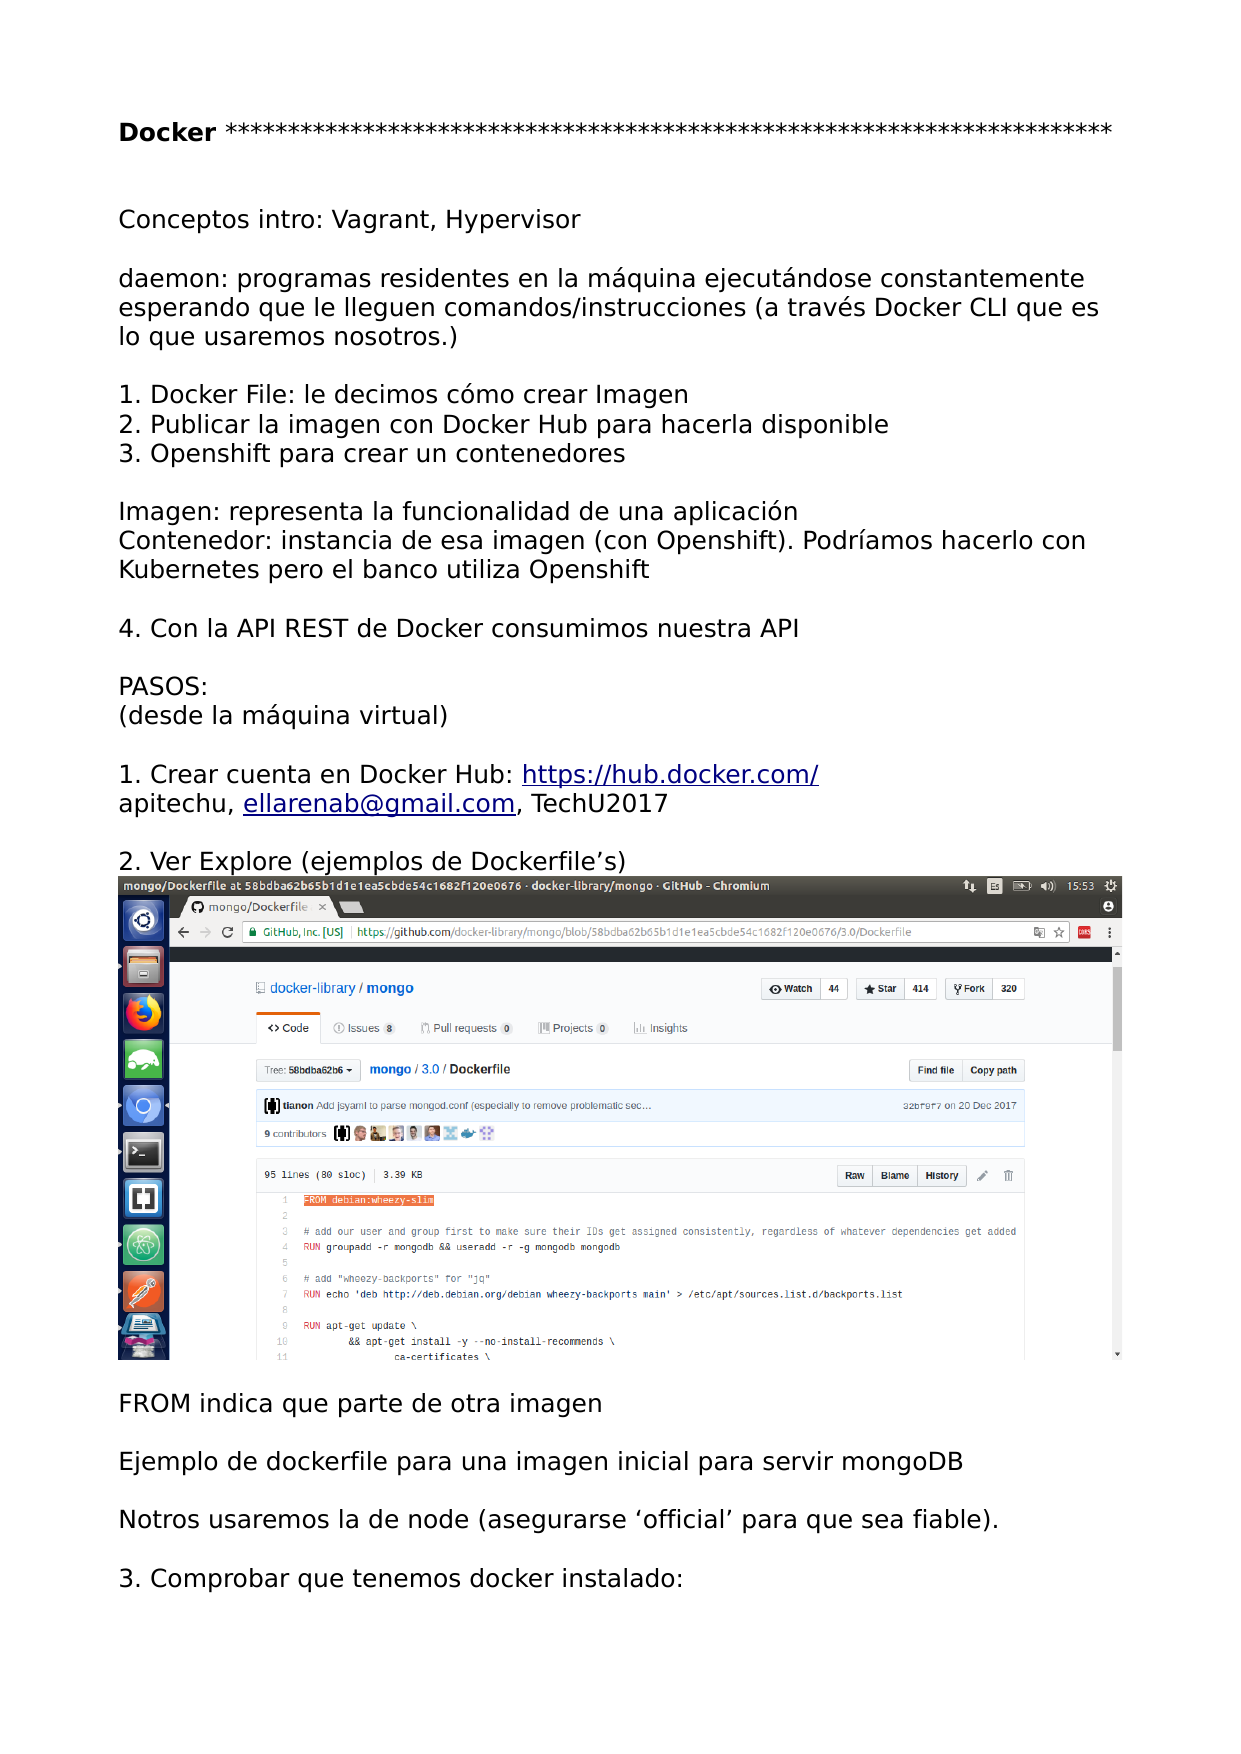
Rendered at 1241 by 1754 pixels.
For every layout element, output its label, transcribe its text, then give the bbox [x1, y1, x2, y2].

text FROM indica que parte de otra imagen [118, 1389, 1122, 1418]
text Conceptos intro: Vagrant, Hypervisor [118, 206, 1122, 235]
text 1. Crear cuenta en Docker Hub: https://hub.docker.com/ [118, 760, 1122, 789]
text 3. Comprobar que tenemos docker instalado: [118, 1564, 1122, 1593]
text apitechu, ellarenab@gmail.com, TechU2017 [118, 789, 1122, 818]
text 4. Con la API REST de Docker consumimos nuestra API [118, 614, 1122, 643]
text PASOS: [118, 672, 1122, 701]
text Contenedor: instancia de esa imagen (con Openshift). Podríamos hacerlo con Kubernetes pero el banco utiliza Openshift [118, 526, 1122, 585]
text Imagen: representa la funcionalidad de una aplicación [118, 497, 1122, 526]
text 1. Docker File: le decimos cómo crear Imagen [118, 381, 1122, 410]
text (desde la máquina virtual) [118, 701, 1122, 731]
text 3. Openshift para crear un contenedores [118, 439, 1122, 468]
text Docker *********************************************************************** [118, 118, 1122, 147]
picture [118, 876, 1123, 1360]
text 2. Ver Explore (ejemplos de Dockerfile’s) [118, 847, 1122, 876]
text Notros usaremos la de node (asegurarse ‘official’ para que sea fiable). [118, 1505, 1122, 1534]
text 2. Publicar la imagen con Docker Hub para hacerla disponible [118, 410, 1122, 439]
text daemon: programas residentes en la máquina ejecutándose constantemente esperando que le lleguen comandos/instrucciones (a través Docker CLI que es lo que usaremos nosotros.) [118, 264, 1122, 351]
text Ejemplo de dockerfile para una imagen inicial para servir mongoDB [118, 1447, 1122, 1476]
